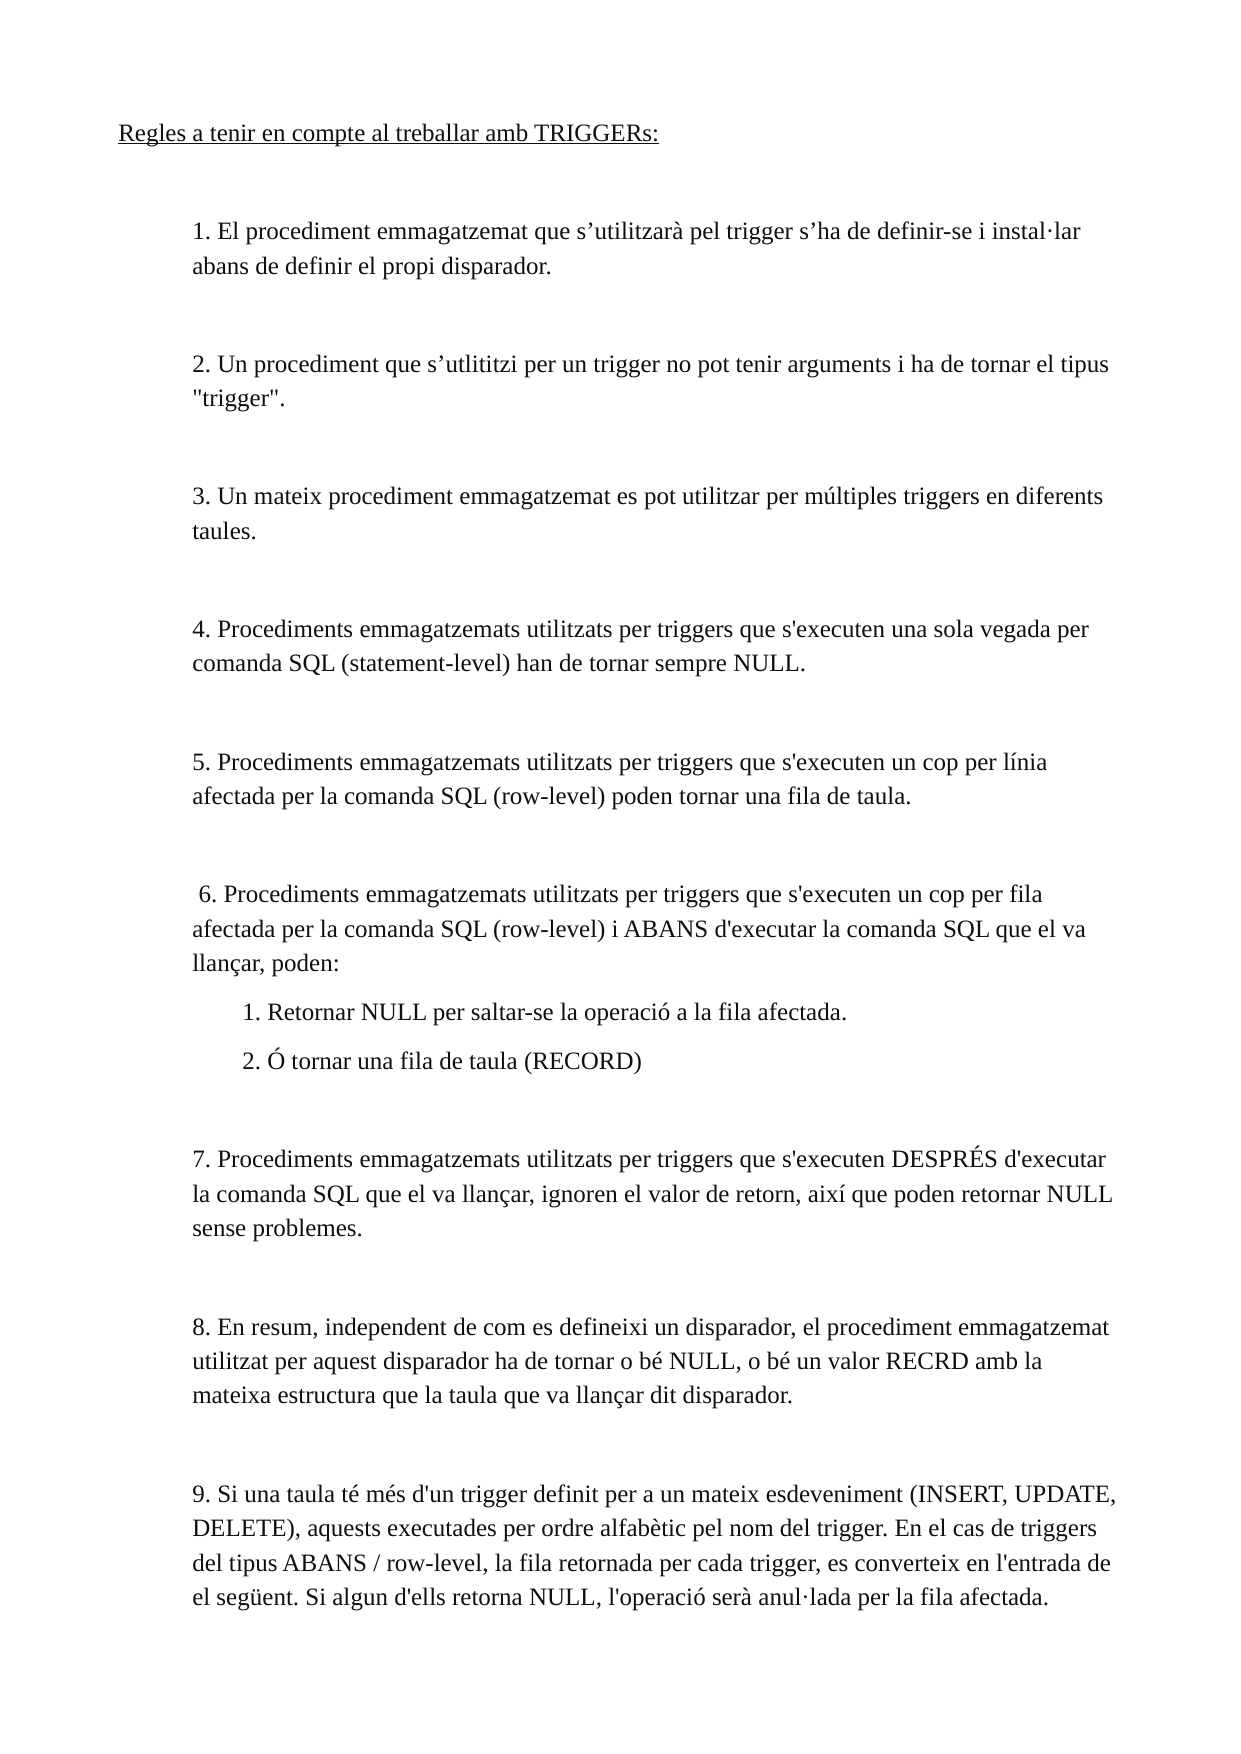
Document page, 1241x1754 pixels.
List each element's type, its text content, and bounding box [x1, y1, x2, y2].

text Regles a tenir en compte al treballar amb TRIGGERs: [118, 118, 1122, 147]
text 8. En resum, independent de com es defineixi un disparador, el procediment emmagatzemat utilitzat per aquest disparador ha de tornar o bé NULL, o bé un valor RECRD amb la mateixa estructura que la taula que va llançar dit disparador. [192, 1312, 1122, 1409]
text 9. Si una taula té més d'un trigger definit per a un mateix esdeveniment (INSERT, UPDATE, DELETE), aquests executades per ordre alfabètic pel nom del trigger. En el cas de triggers del tipus ABANS / row-level, la fila retornada per cada trigger, es converteix en l'entrada de el següent. Si algun d'ells retorna NULL, l'operació serà anul·lada per la fila afectada. [192, 1479, 1122, 1611]
text 6. Procediments emmagatzemats utilitzats per triggers que s'executen un cop per fila afectada per la comanda SQL (row-level) i ABANS d'executar la comanda SQL que el va llançar, poden: [192, 879, 1122, 977]
text 5. Procediments emmagatzemats utilitzats per triggers que s'executen un cop per línia afectada per la comanda SQL (row-level) poden tornar una fila de taula. [192, 747, 1122, 810]
text 1. Retornar NULL per saltar-se la operació a la fila afectada. [192, 997, 1122, 1026]
text 7. Procediments emmagatzemats utilitzats per triggers que s'executen DESPRÉS d'executar la comanda SQL que el va llançar, ignoren el valor de retorn, així que poden retornar NULL sense problemes. [192, 1144, 1122, 1242]
text 2. Un procediment que s’utlititzi per un trigger no pot tenir arguments i ha de tornar el tipus "trigger". [192, 349, 1122, 412]
text 4. Procediments emmagatzemats utilitzats per triggers que s'executen una sola vegada per comanda SQL (statement-level) han de tornar sempre NULL. [192, 614, 1122, 677]
text 2. Ó tornar una fila de taula (RECORD) [192, 1046, 1122, 1075]
text 1. El procediment emmagatzemat que s’utilitzarà pel trigger s’ha de definir-se i instal·lar abans de definir el propi disparador. [192, 216, 1122, 279]
text 3. Un mateix procediment emmagatzemat es pot utilitzar per múltiples triggers en diferents taules. [192, 481, 1122, 545]
